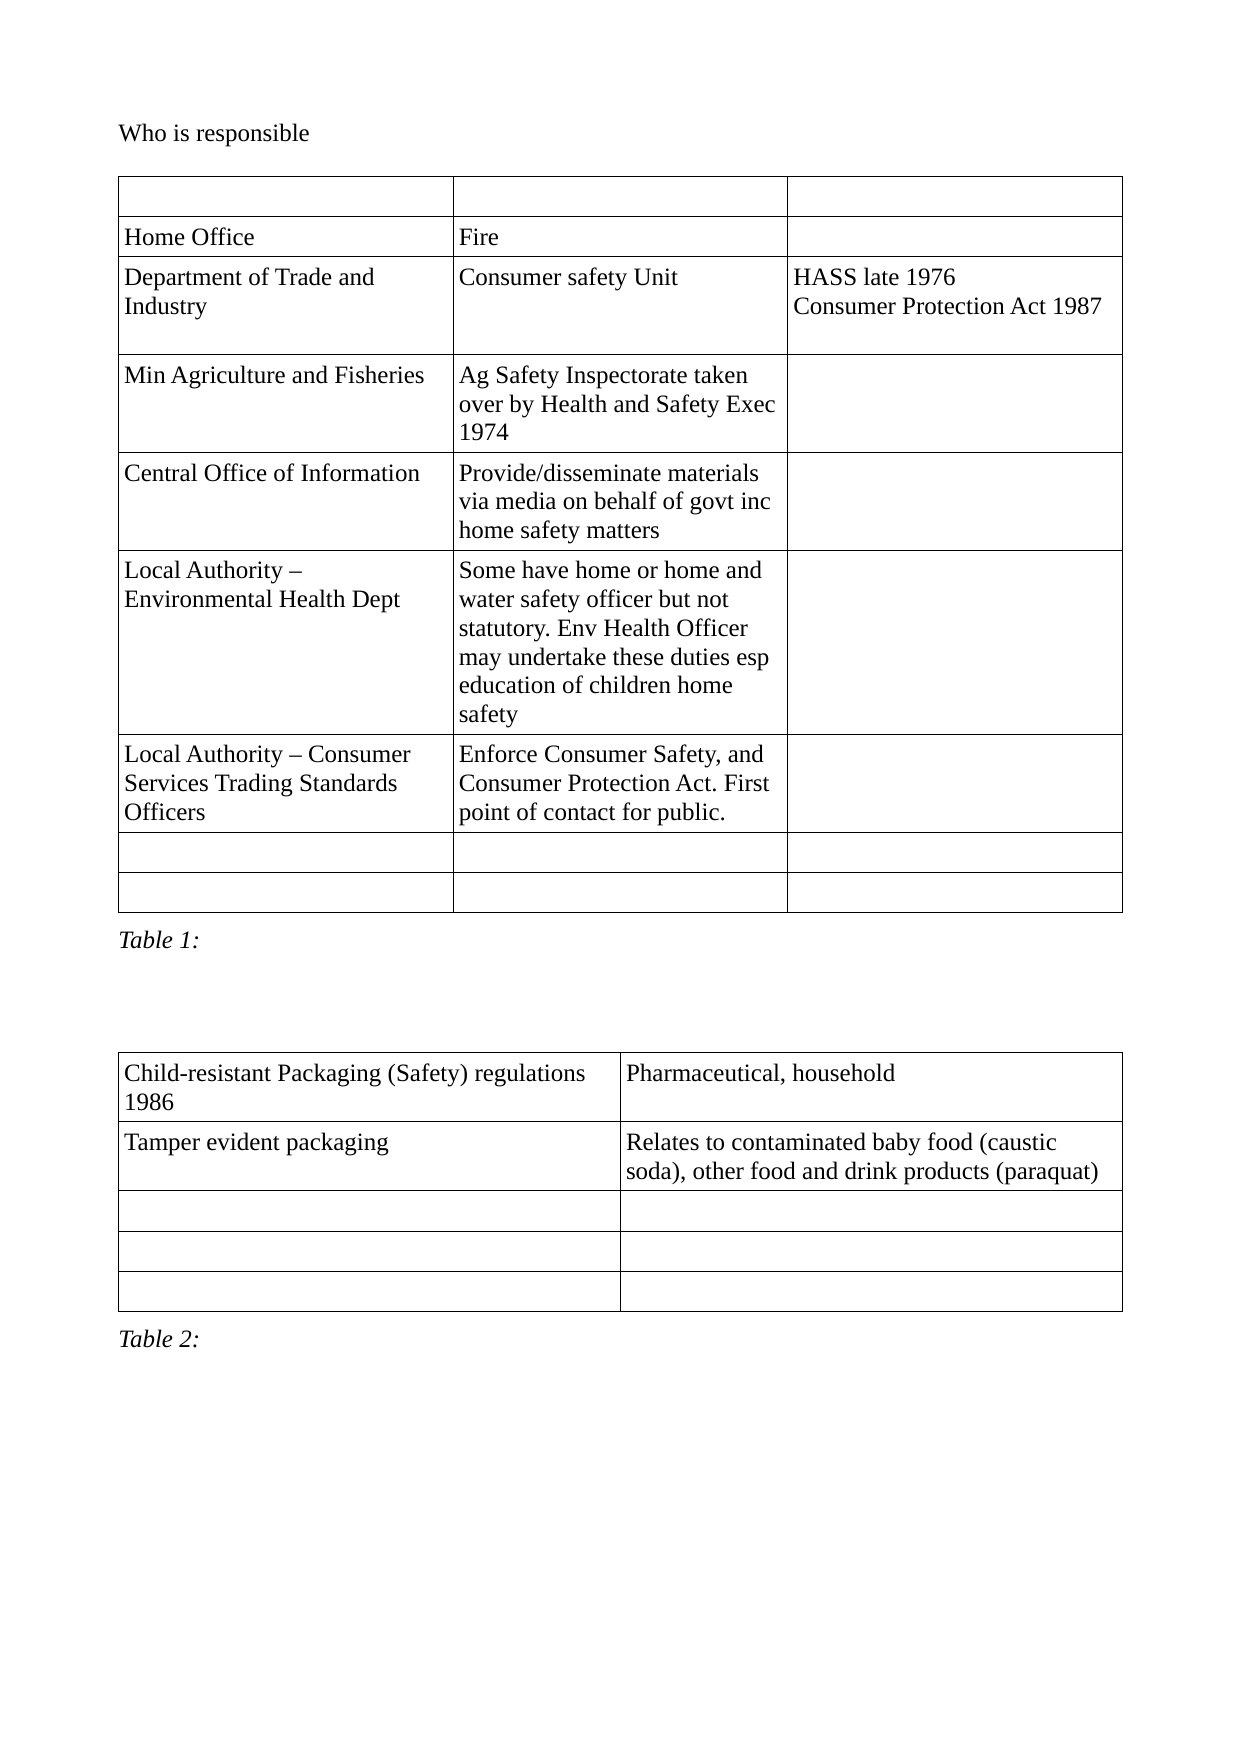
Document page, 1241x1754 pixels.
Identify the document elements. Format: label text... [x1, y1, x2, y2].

text Table 2: [118, 1324, 1122, 1353]
table_header [454, 177, 787, 216]
table_cell [119, 1191, 620, 1231]
table_cell Department of Trade and Industry [119, 257, 453, 354]
table_cell [788, 833, 1122, 872]
table_cell [788, 551, 1122, 734]
table_cell [788, 453, 1122, 550]
table_cell Consumer safety Unit [454, 257, 787, 354]
table_cell [788, 873, 1122, 912]
table_cell Provide/disseminate materials via media on behalf of govt inc home safety matters [454, 453, 787, 550]
table_cell [119, 1272, 620, 1311]
table_header [788, 177, 1122, 216]
table_cell Ag Safety Inspectorate taken over by Health and Safety Exec 1974 [454, 355, 787, 452]
table_cell [788, 217, 1122, 256]
table_cell Local Authority – Environmental Health Dept [119, 551, 453, 734]
table_cell [119, 1232, 620, 1271]
table_cell [454, 873, 787, 912]
table_cell Relates to contaminated baby food (caustic soda), other food and drink products (paraquat) [621, 1122, 1122, 1190]
table_cell [621, 1232, 1122, 1271]
table_cell Tamper evident packaging [119, 1122, 620, 1190]
table_cell Local Authority – Consumer Services Trading Standards Officers [119, 735, 453, 832]
text Table 1: [118, 925, 1122, 953]
text Who is responsible [118, 118, 1122, 147]
table_cell Home Office [119, 217, 453, 256]
table_cell [621, 1272, 1122, 1311]
table_header [119, 177, 453, 216]
table_header Child-resistant Packaging (Safety) regulations 1986 [119, 1053, 620, 1121]
table_cell [788, 355, 1122, 452]
table_cell [788, 735, 1122, 832]
table_cell [621, 1191, 1122, 1231]
table_cell [119, 873, 453, 912]
table_cell Min Agriculture and Fisheries [119, 355, 453, 452]
table_cell HASS late 1976 Consumer Protection Act 1987 [788, 257, 1122, 354]
table_cell Fire [454, 217, 787, 256]
table_cell Central Office of Information [119, 453, 453, 550]
table_cell [454, 833, 787, 872]
table_cell [119, 833, 453, 872]
table_cell Enforce Consumer Safety, and Consumer Protection Act. First point of contact for public. [454, 735, 787, 832]
table_header Pharmaceutical, household [621, 1053, 1122, 1121]
table_cell Some have home or home and water safety officer but not statutory. Env Health Officer may undertake these duties esp education of children home safety [454, 551, 787, 734]
